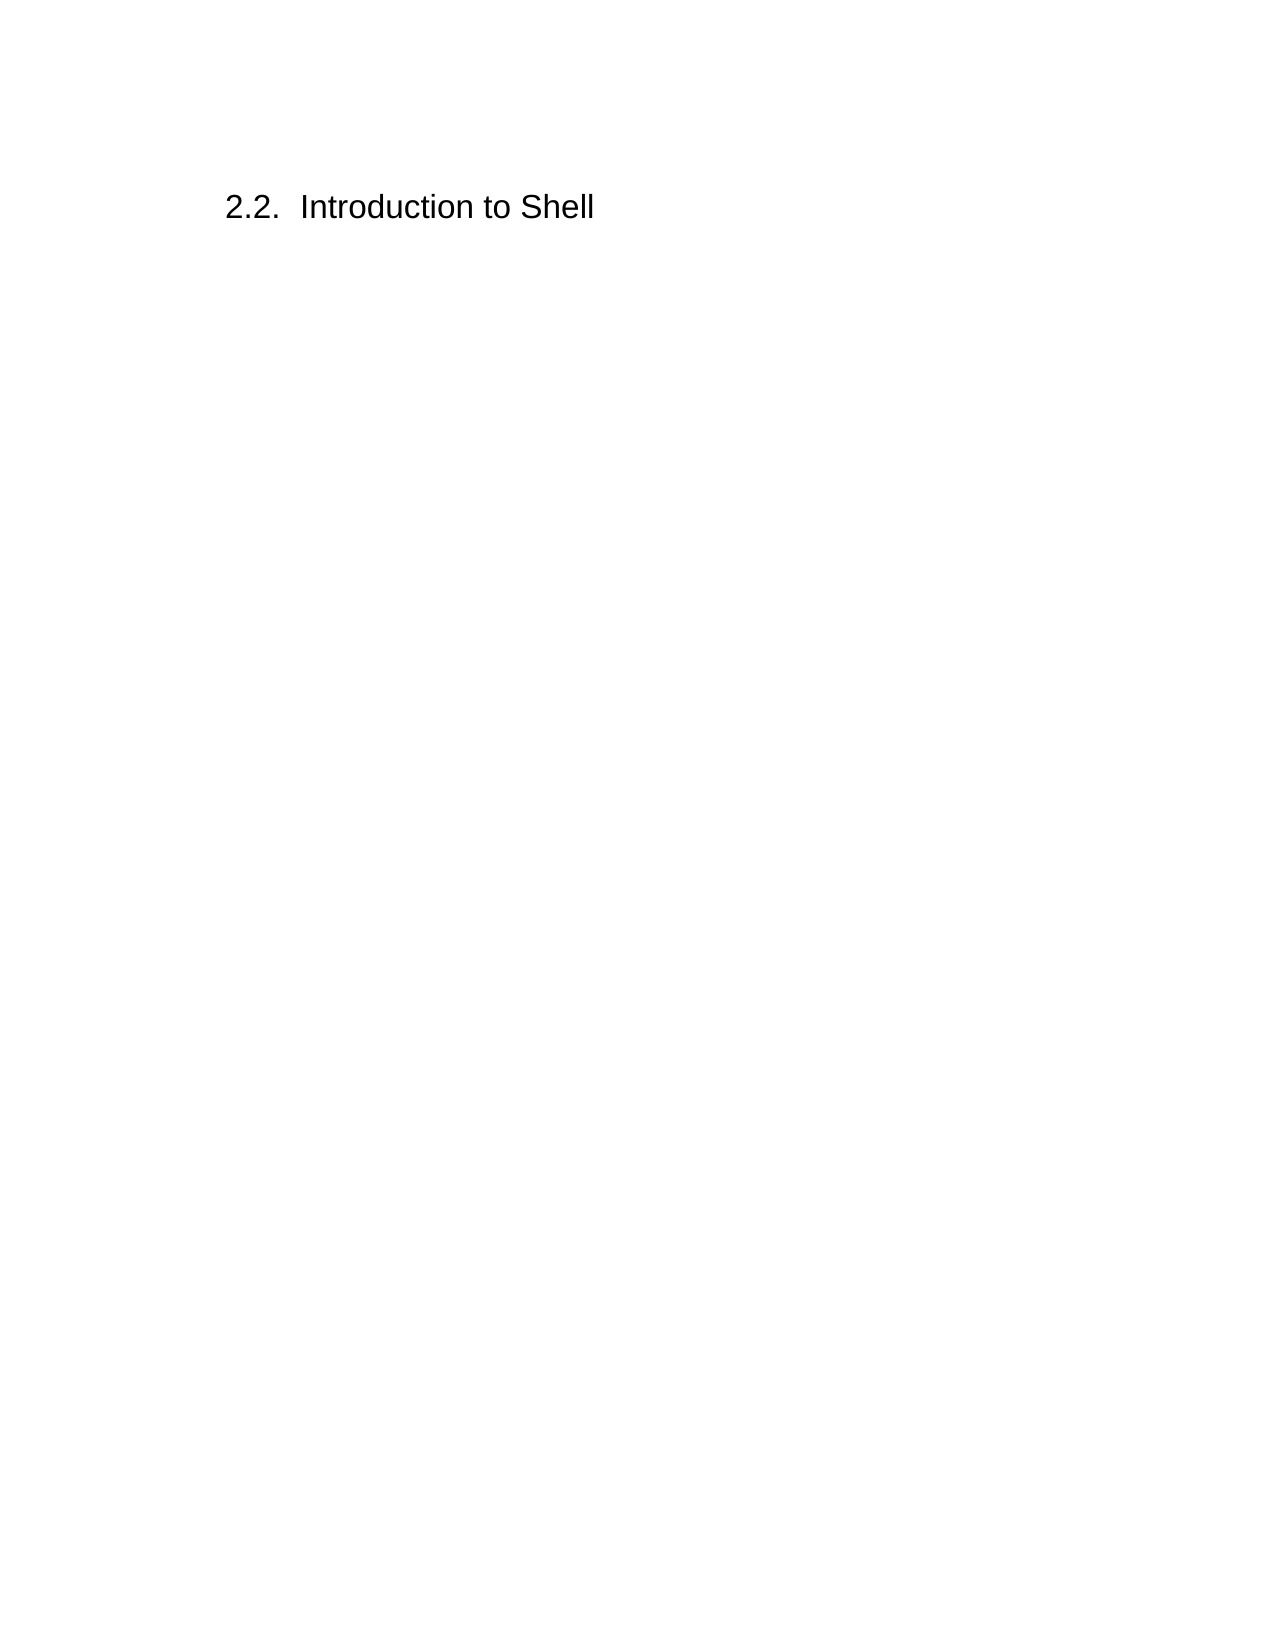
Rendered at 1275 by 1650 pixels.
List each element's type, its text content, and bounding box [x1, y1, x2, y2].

subtitle Introduction to Shell [225, 187, 1125, 226]
